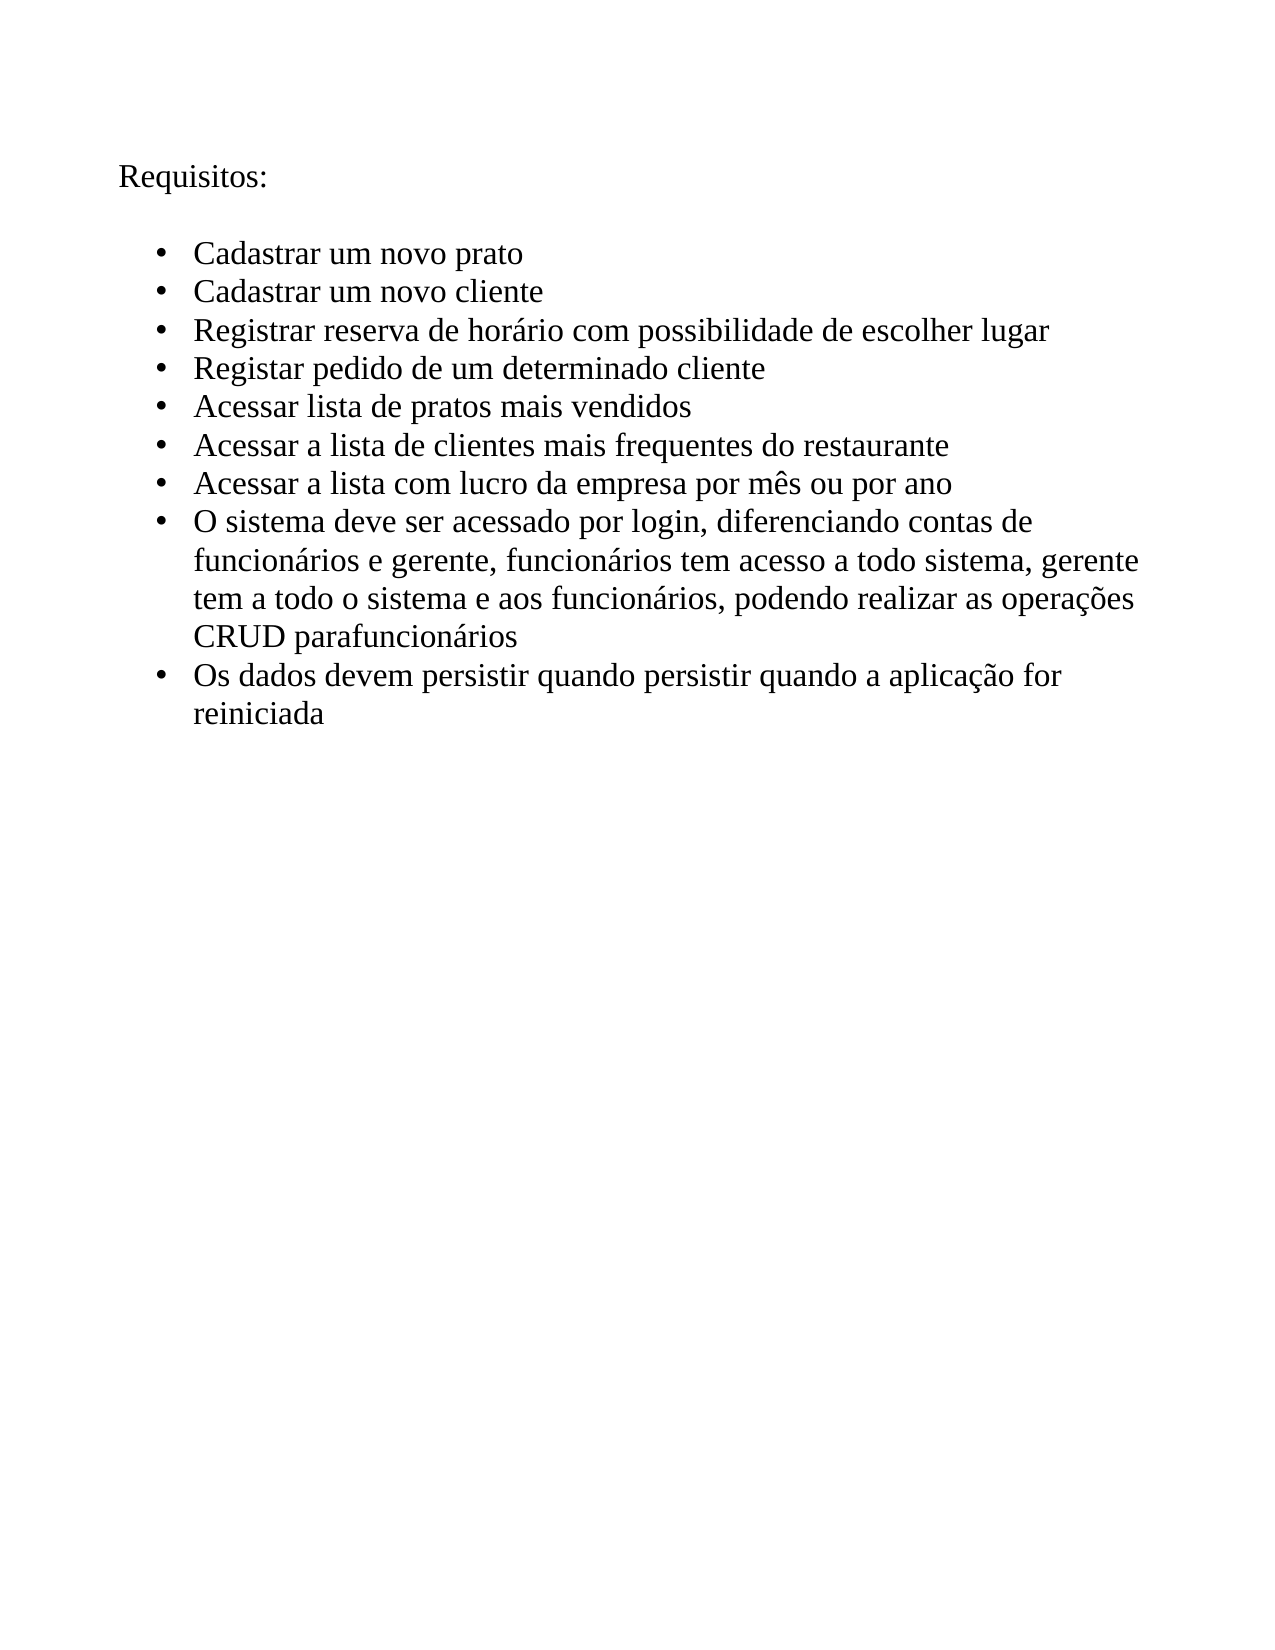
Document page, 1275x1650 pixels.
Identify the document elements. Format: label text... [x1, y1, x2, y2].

list Registrar reserva de horário com possibilidade de escolher lugar [156, 310, 1157, 348]
list O sistema deve ser acessado por login, diferenciando contas de funcionários e gerente, funcionários tem acesso a todo sistema, gerente tem a todo o sistema e aos funcionários, podendo realizar as operações CRUD parafuncionários [156, 501, 1157, 655]
list Acessar a lista com lucro da empresa por mês ou por ano [156, 463, 1157, 501]
list Cadastrar um novo cliente [156, 271, 1157, 310]
list Os dados devem persistir quando persistir quando a aplicação for reiniciada [156, 655, 1157, 731]
list Registar pedido de um determinado cliente [156, 348, 1157, 386]
text Requisitos: [118, 156, 1157, 195]
list Cadastrar um novo prato [156, 233, 1157, 271]
list Acessar lista de pratos mais vendidos [156, 386, 1157, 425]
list Acessar a lista de clientes mais frequentes do restaurante [156, 425, 1157, 463]
